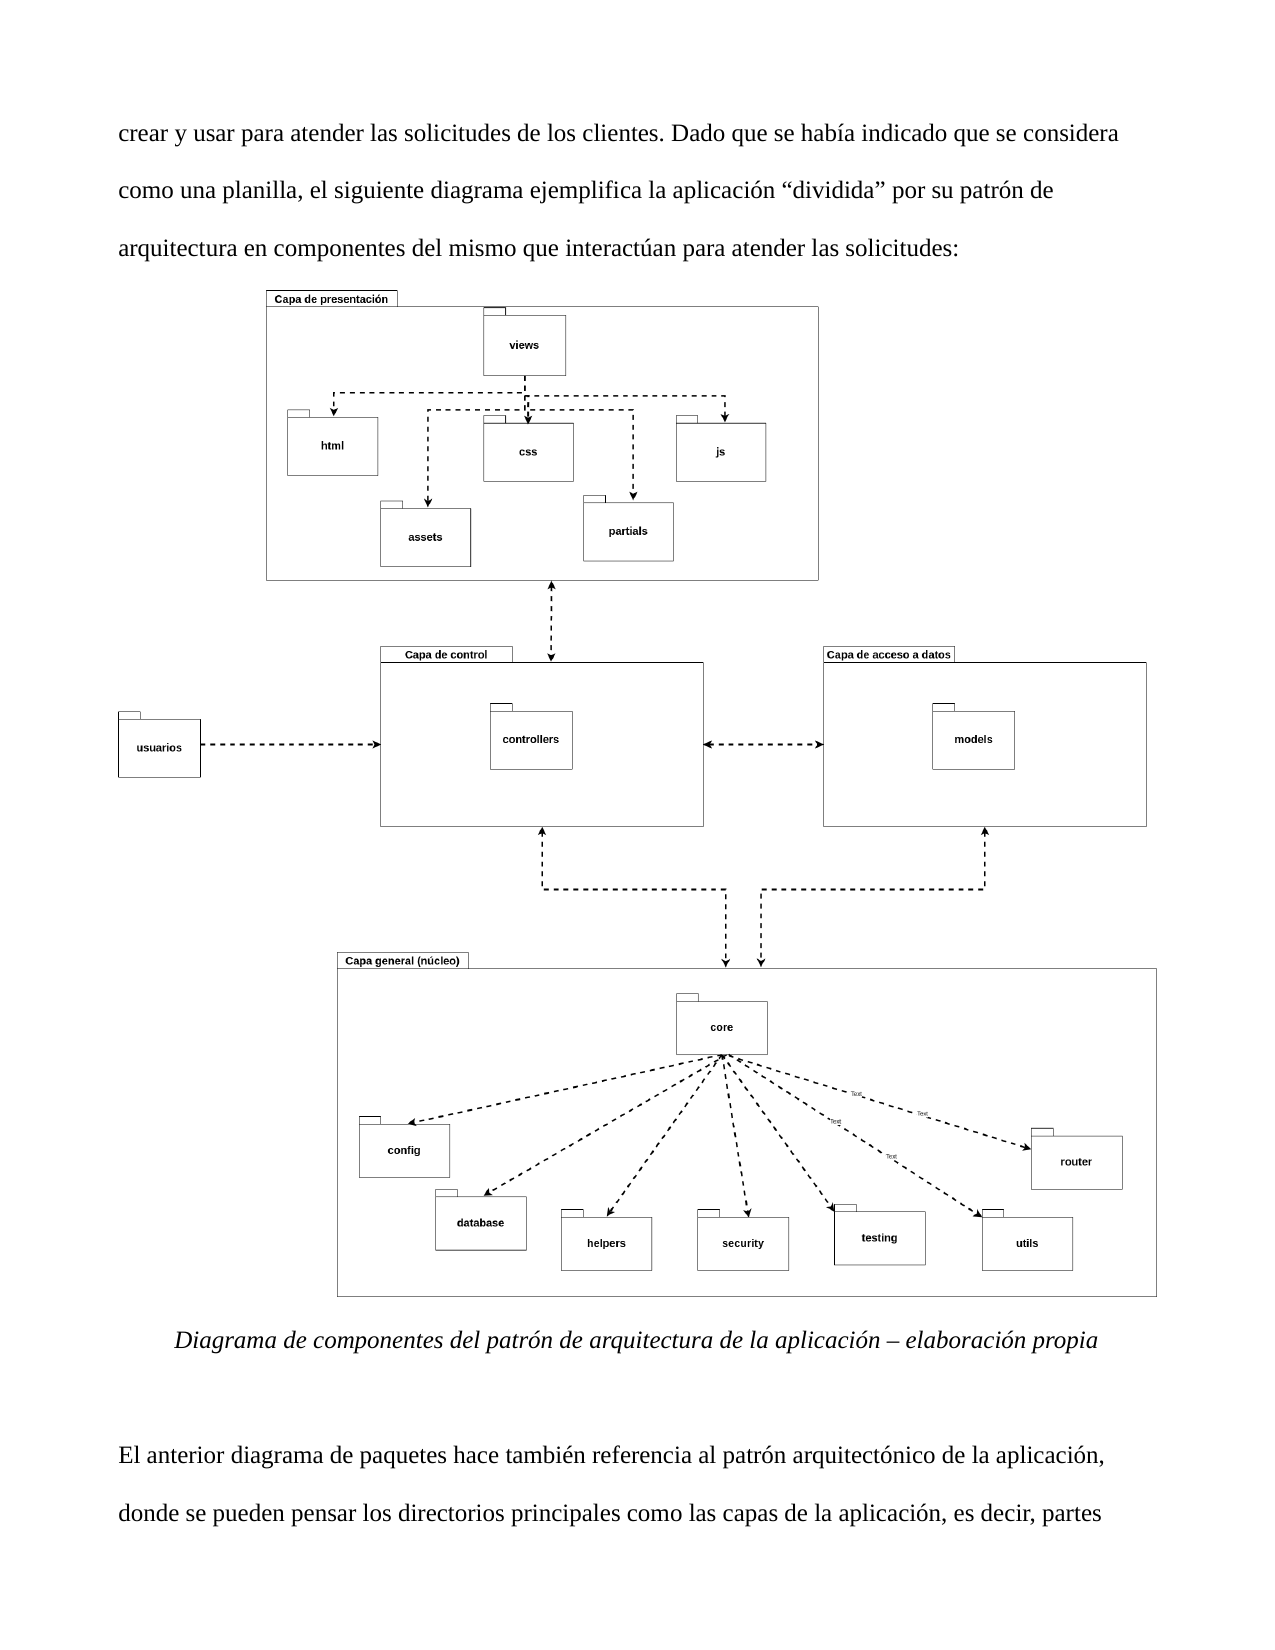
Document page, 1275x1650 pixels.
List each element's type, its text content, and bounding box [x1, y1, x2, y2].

text crear y usar para atender las solicitudes de los clientes. Dado que se había indicado que se considera como una planilla, el siguiente diagrama ejemplifica la aplicación “dividida” por su patrón de arquitectura en componentes del mismo que interactúan para atender las solicitudes: [118, 118, 1157, 262]
text El anterior diagrama de paquetes hace también referencia al patrón arquitectónico de la aplicación, donde se pueden pensar los directorios principales como las capas de la aplicación, es decir, partes [118, 1440, 1157, 1527]
text Diagrama de componentes del patrón de arquitectura de la aplicación – elaboración propia [118, 1297, 1157, 1354]
picture [118, 290, 1157, 1297]
